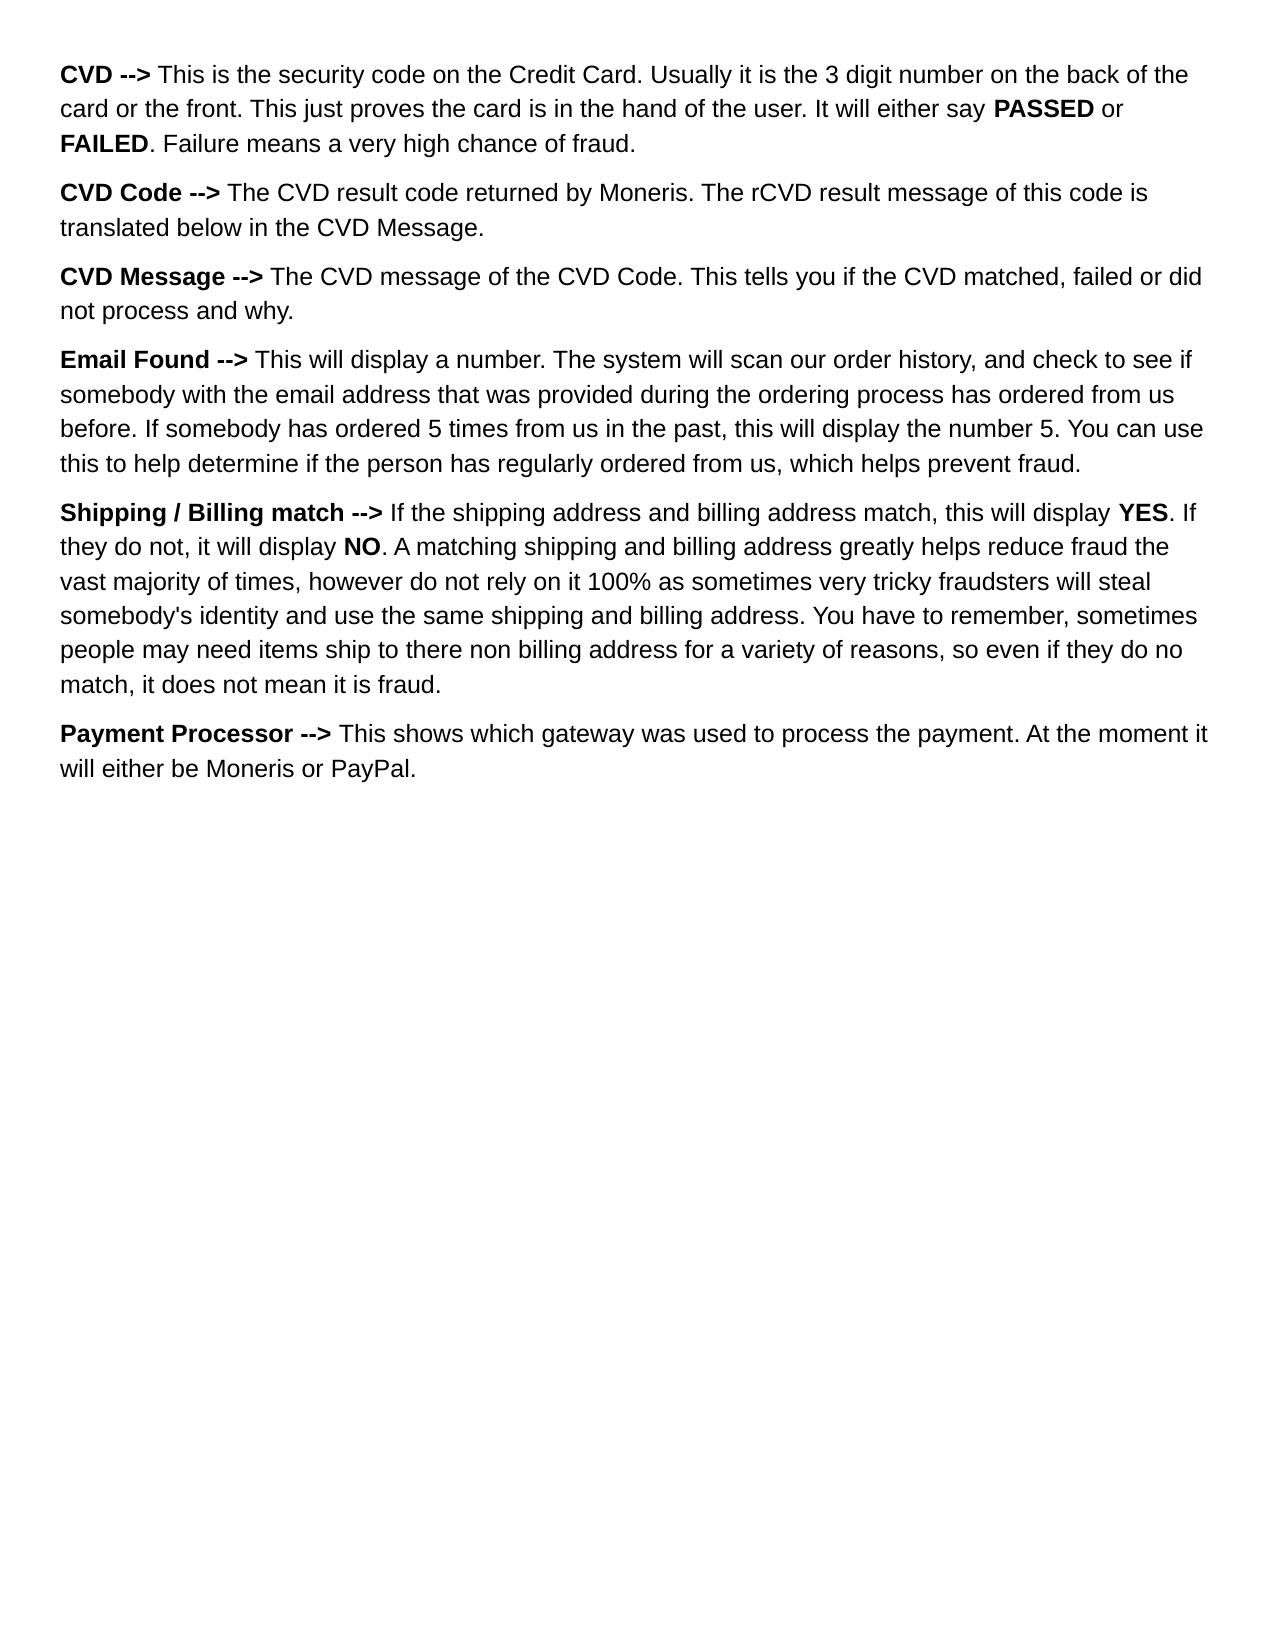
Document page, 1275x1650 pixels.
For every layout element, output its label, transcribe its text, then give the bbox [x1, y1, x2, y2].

text Shipping / Billing match --> If the shipping address and billing address match, this will display YES. If they do not, it will display NO. A matching shipping and billing address greatly helps reduce fraud the vast majority of times, however do not rely on it 100% as sometimes very tricky fraudsters will steal somebody's identity and use the same shipping and billing address. You have to remember, sometimes people may need items ship to there non billing address for a variety of reasons, so even if they do no match, it does not mean it is fraud. [60, 498, 1215, 699]
text Payment Processor --> This shows which gateway was used to process the payment. At the moment it will either be Moneris or PayPal. [60, 719, 1215, 782]
text CVD --> This is the security code on the Credit Card. Usually it is the 3 digit number on the back of the card or the front. This just proves the card is in the hand of the user. It will either say PASSED or FAILED. Failure means a very high chance of fraud. [60, 60, 1215, 158]
text CVD Code --> The CVD result code returned by Moneris. The rCVD result message of this code is translated below in the CVD Message. [60, 178, 1215, 241]
text Email Found --> This will display a number. The system will scan our order history, and check to see if somebody with the email address that was provided during the ordering process has ordered from us before. If somebody has ordered 5 times from us in the past, this will display the number 5. You can use this to help determine if the person has regularly ordered from us, which helps prevent fraud. [60, 345, 1215, 477]
text CVD Message --> The CVD message of the CVD Code. This tells you if the CVD matched, failed or did not process and why. [60, 262, 1215, 325]
